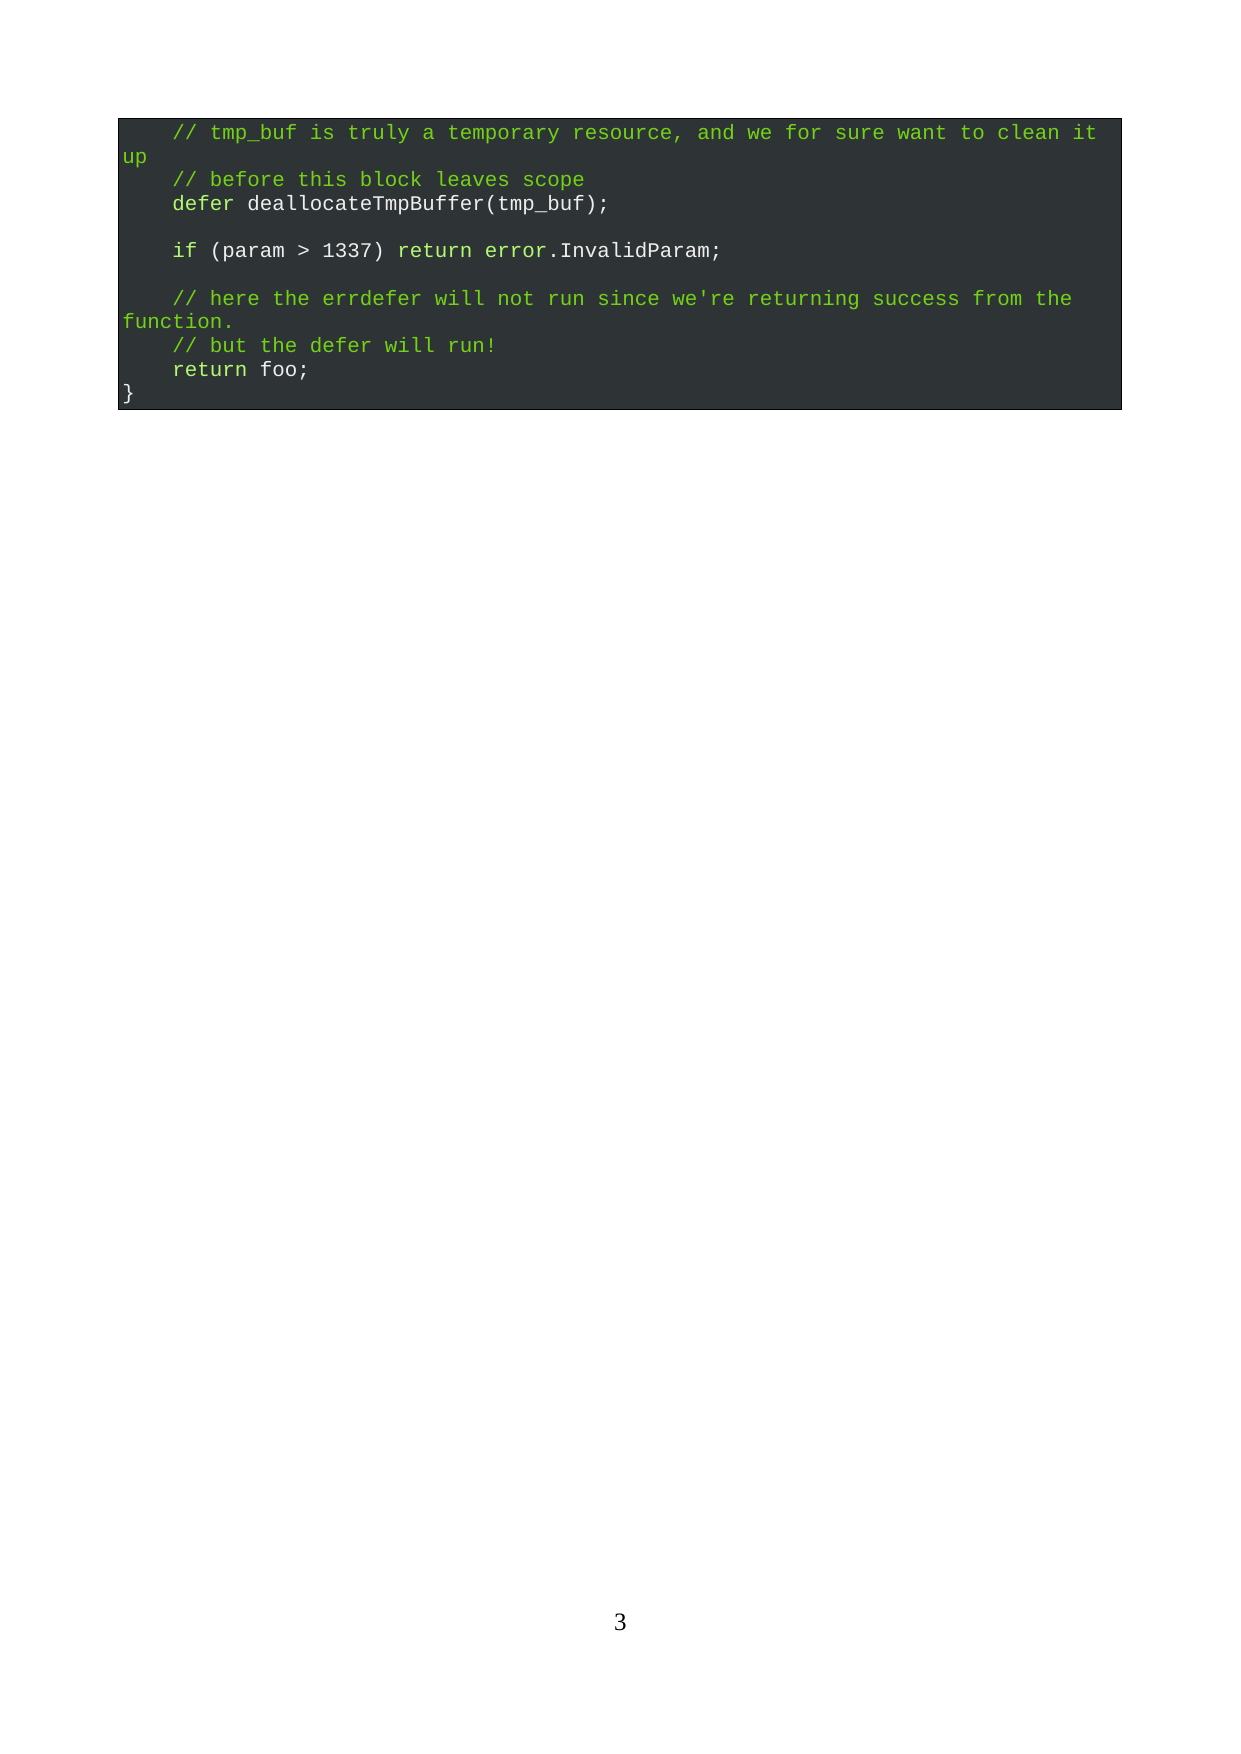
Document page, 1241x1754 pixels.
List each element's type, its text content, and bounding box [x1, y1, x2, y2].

text // tmp_buf is truly a temporary resource, and we for sure want to clean it up [119, 119, 1121, 165]
text // before this block leaves scope [119, 165, 1121, 189]
text defer deallocateTmpBuffer(tmp_buf); [119, 189, 1121, 213]
text // here the errdefer will not run since we're returning success from the function. [119, 284, 1121, 331]
text return foo; [119, 354, 1121, 378]
text if (param > 1337) return error.InvalidParam; [119, 236, 1121, 260]
text // but the defer will run! [119, 331, 1121, 354]
text } [119, 378, 1121, 409]
